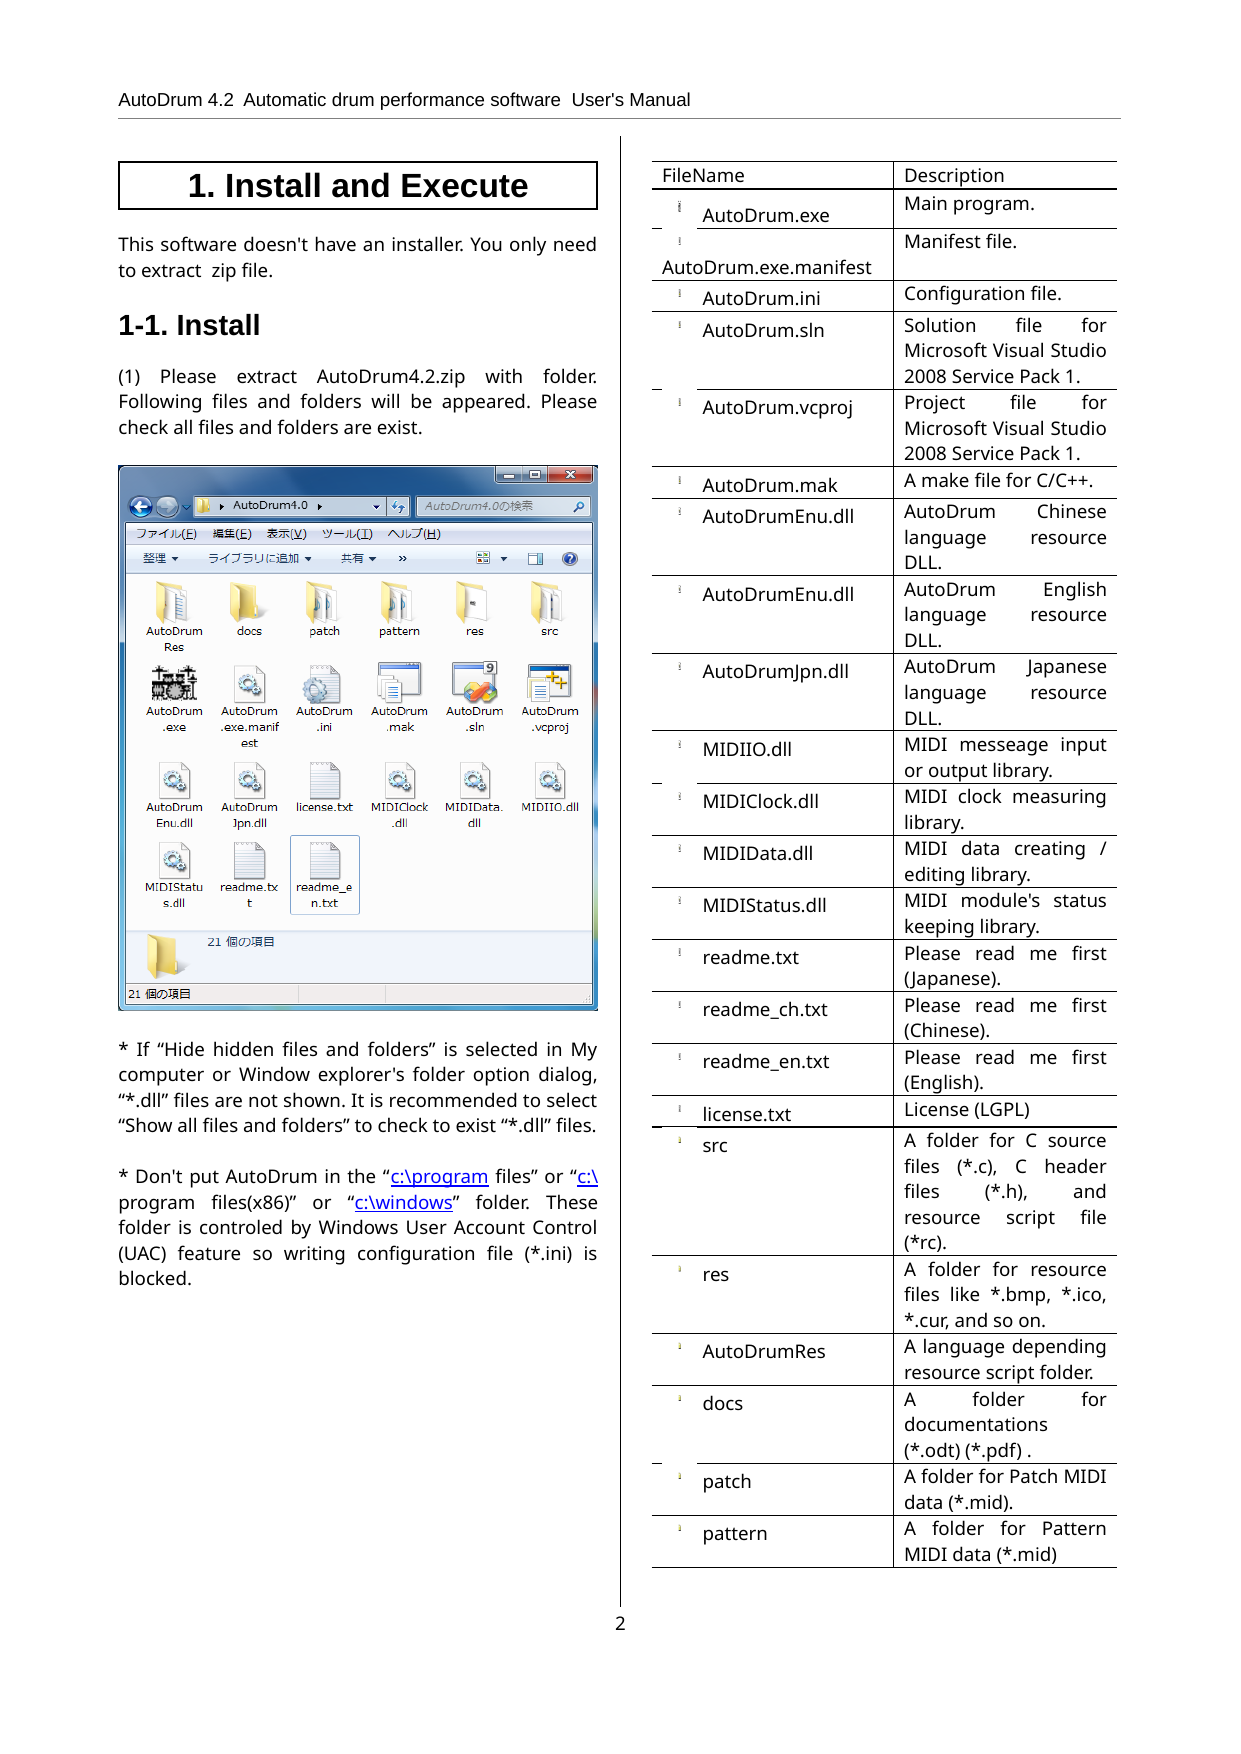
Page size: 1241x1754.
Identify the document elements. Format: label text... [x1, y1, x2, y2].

table_cell Manifest file. [894, 229, 1117, 279]
table_cell AutoDrum.mak [652, 467, 893, 498]
table_cell A folder for C source files (*.c), C header files (*.h), and resource script file (*rc). [894, 1128, 1117, 1255]
table_cell MIDI data creating / editing library. [894, 836, 1117, 887]
text (1) Please extract AutoDrum4.2.zip with folder. Following files and folders will be appeared. Please check all files and folders are exist. [118, 363, 598, 440]
text * Don't put AutoDrum in the “c:\program files” or “c:\ program files(x86)” or “c:\windows” folder. These folder is controled by Windows User Account Control (UAC) feature so writing configuration file (*.ini) is blocked. [118, 1164, 598, 1291]
table_cell license.txt [652, 1096, 893, 1126]
subtitle 1. Install and Execute [120, 163, 596, 208]
picture [118, 465, 598, 1011]
table_cell MIDI module's status keeping library. [894, 888, 1117, 939]
table_cell A folder for Pattern MIDI data (*.mid) [894, 1516, 1117, 1567]
table_cell Solution file for Microsoft Visual Studio 2008 Service Pack 1. [894, 312, 1117, 388]
table_cell A make file for C/C++. [894, 467, 1117, 498]
table_cell AutoDrum.exe [652, 190, 893, 227]
table_cell A folder for Patch MIDI data (*.mid). [894, 1464, 1117, 1514]
table_cell Please read me first (English). [894, 1044, 1117, 1095]
table_cell pattern [652, 1516, 893, 1567]
table_cell MIDIData.dll [652, 836, 893, 887]
table_cell Main program. [894, 190, 1117, 227]
table_cell AutoDrum Chinese language resource DLL. [894, 499, 1117, 575]
table_cell MIDIIO.dll [652, 731, 893, 782]
table_cell src [652, 1128, 893, 1255]
table_cell readme_en.txt [652, 1044, 893, 1095]
table_cell Please read me first (Japanese). [894, 940, 1117, 991]
table_cell A folder for documentations (*.odt) (*.pdf) . [894, 1386, 1117, 1462]
table_cell readme.txt [652, 940, 893, 991]
table_cell A language depending resource script folder. [894, 1334, 1117, 1385]
table_cell Please read me first (Chinese). [894, 992, 1117, 1043]
table_header Description [894, 162, 1117, 188]
table_header FileName [652, 162, 893, 188]
table_cell MIDI clock measuring library. [894, 784, 1117, 834]
table_cell AutoDrum.sln [652, 312, 893, 388]
table_cell Configuration file. [894, 281, 1117, 311]
text * If “Hide hidden files and folders” is selected in My computer or Window explorer's folder option dialog, “*.dll” files are not shown. It is recommended to select “Show all files and folders” to check to exist “*.dll” files. [118, 1036, 598, 1138]
table_cell readme_ch.txt [652, 992, 893, 1043]
subtitle 1-1. Install [118, 308, 598, 342]
table_cell License (LGPL) [894, 1096, 1117, 1126]
table_cell AutoDrum.exe.manifest [652, 229, 893, 279]
table_cell MIDIStatus.dll [652, 888, 893, 939]
table_cell AutoDrum English language resource DLL. [894, 576, 1117, 653]
table_cell AutoDrumJpn.dll [652, 654, 893, 730]
table_cell AutoDrum Japanese language resource DLL. [894, 654, 1117, 730]
table_cell Project file for Microsoft Visual Studio 2008 Service Pack 1. [894, 390, 1117, 466]
text This software doesn't have an installer. You only need to extract zip file. [118, 231, 598, 282]
table_cell AutoDrumRes [652, 1334, 893, 1385]
table_cell MIDI messeage input or output library. [894, 731, 1117, 782]
table_cell AutoDrumEnu.dll [652, 499, 893, 575]
table_cell MIDIClock.dll [652, 784, 893, 834]
table_cell AutoDrum.ini [652, 281, 893, 311]
table_cell AutoDrum.vcproj [652, 390, 893, 466]
table_cell docs [652, 1386, 893, 1462]
table_cell A folder for resource files like *.bmp, *.ico, *.cur, and so on. [894, 1256, 1117, 1333]
table_cell patch [652, 1464, 893, 1514]
table_cell AutoDrumEnu.dll [652, 576, 893, 653]
table_cell res [652, 1256, 893, 1333]
